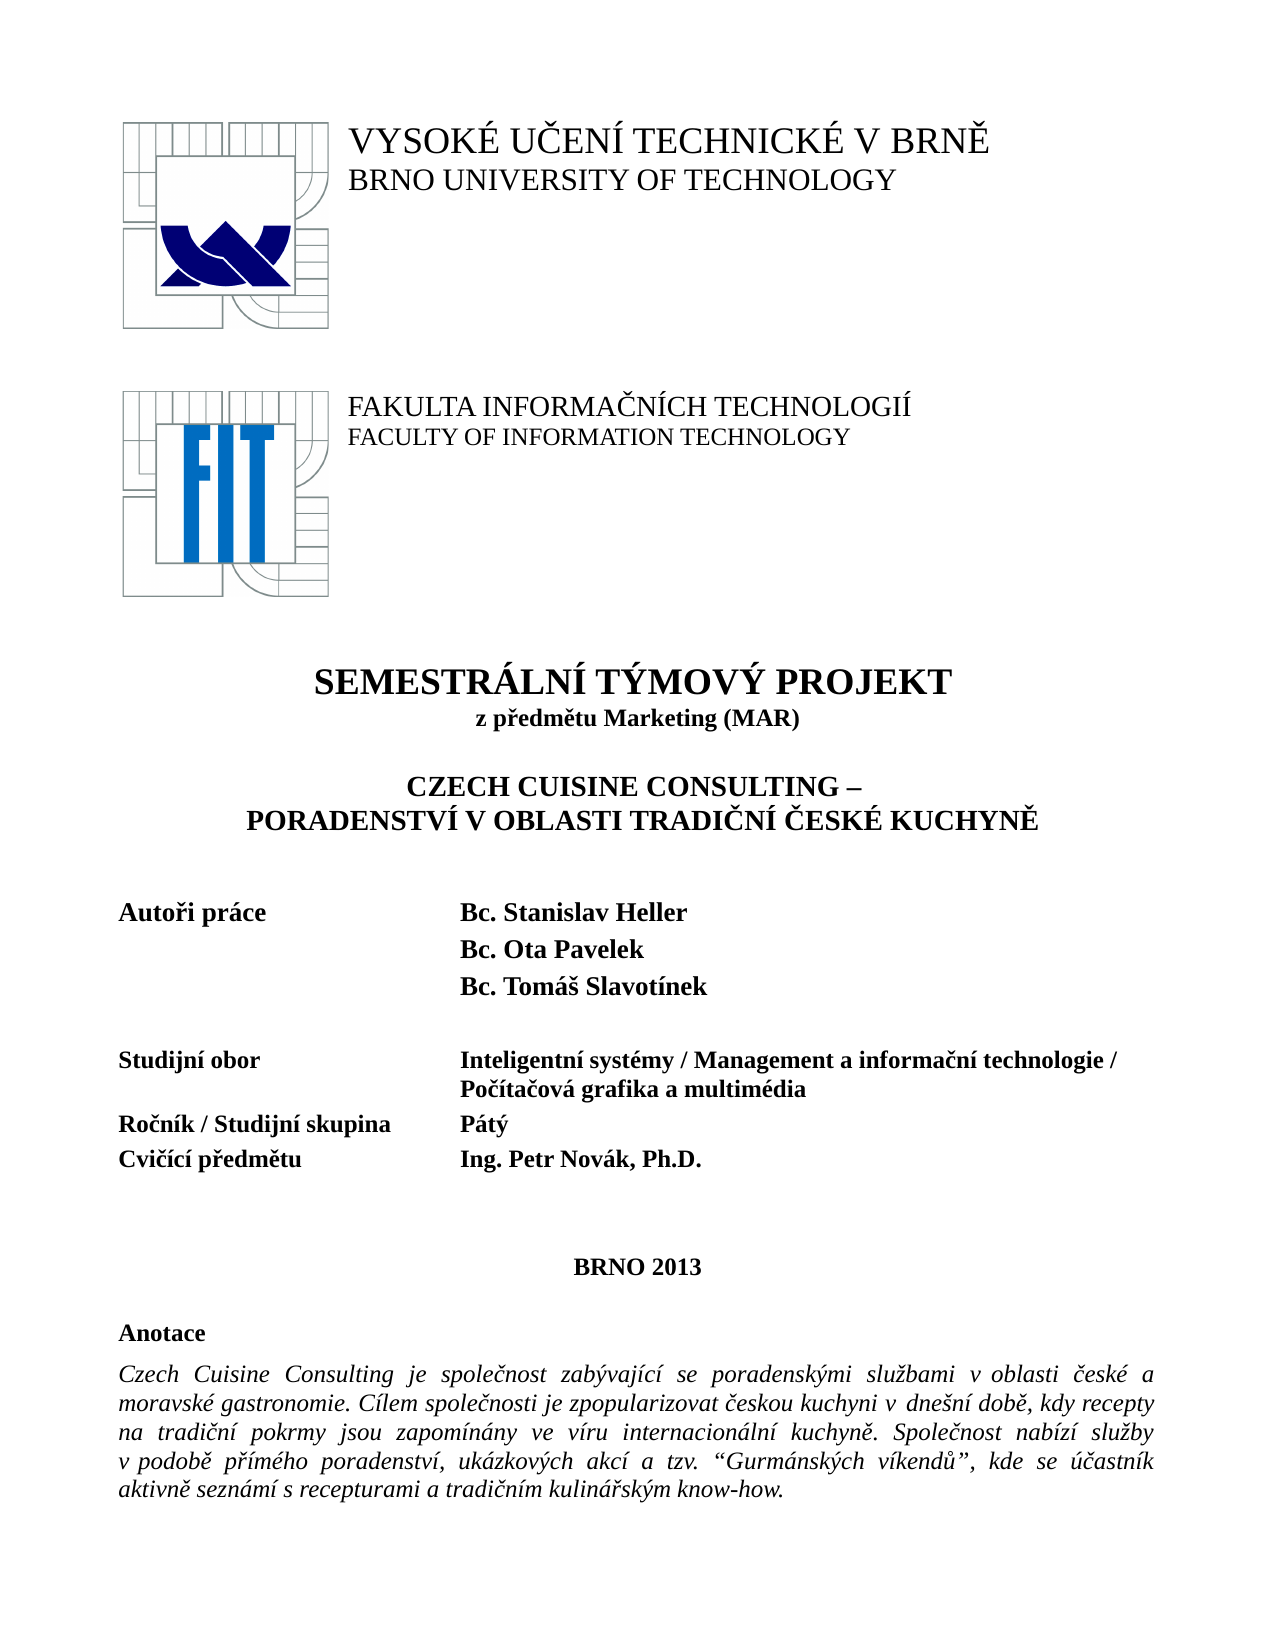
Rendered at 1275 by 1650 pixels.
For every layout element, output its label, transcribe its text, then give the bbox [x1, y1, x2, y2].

text FAKULTA informačních technologií [118, 389, 1157, 422]
subtitle Ročník / Studijní skupina Pátý [118, 1109, 1157, 1138]
text FACULTY OF INFORMATION TECHNOLOGY [329, 422, 1157, 451]
text Czech Cuisine Consulting je společnost zabývající se poradenskými službami v oblasti české a moravské gastronomie. Cílem společnosti je zpopularizovat českou kuchyni v dnešní době, kdy recepty na tradiční pokrmy jsou zapomínány ve víru internacionální kuchyně. Společnost nabízí služby v podobě přímého poradenství, ukázkových akcí a tzv. “Gurmánských víkendů”, kde se účastník aktivně seznámí s recepturami a tradičním kulinářským know-how. [118, 1359, 1157, 1503]
picture [122, 391, 329, 597]
text VYSOKÉ UČENÍ TECHNICKÉ V BRNĚ [118, 118, 1206, 161]
subtitle Cvičící předmětu Ing. Petr Novák, Ph.D. [118, 1144, 1157, 1173]
subtitle Bc. Ota Pavelek [118, 933, 1157, 964]
subtitle BRNO 2013 [118, 1252, 1157, 1281]
picture [122, 122, 329, 329]
subtitle Bc. Tomáš Slavotínek [118, 971, 1157, 1002]
text Anotace [118, 1318, 1157, 1347]
text z předmětu Marketing (MAR) [118, 703, 1157, 732]
subtitle Czech cuisine consulting – poradenství v oblasti tradiční české kuchyně [118, 769, 1157, 836]
subtitle Autoři práce Bc. Stanislav Heller [118, 896, 1157, 927]
text BRNO UNIVERSITY OF TECHNOLOGY [329, 161, 1157, 197]
subtitle Studijní obor Inteligentní systémy / Management a informační technologie / Počítačová grafika a multimédia [118, 1045, 1157, 1103]
text Semestrální týmový projekt [118, 660, 1157, 703]
